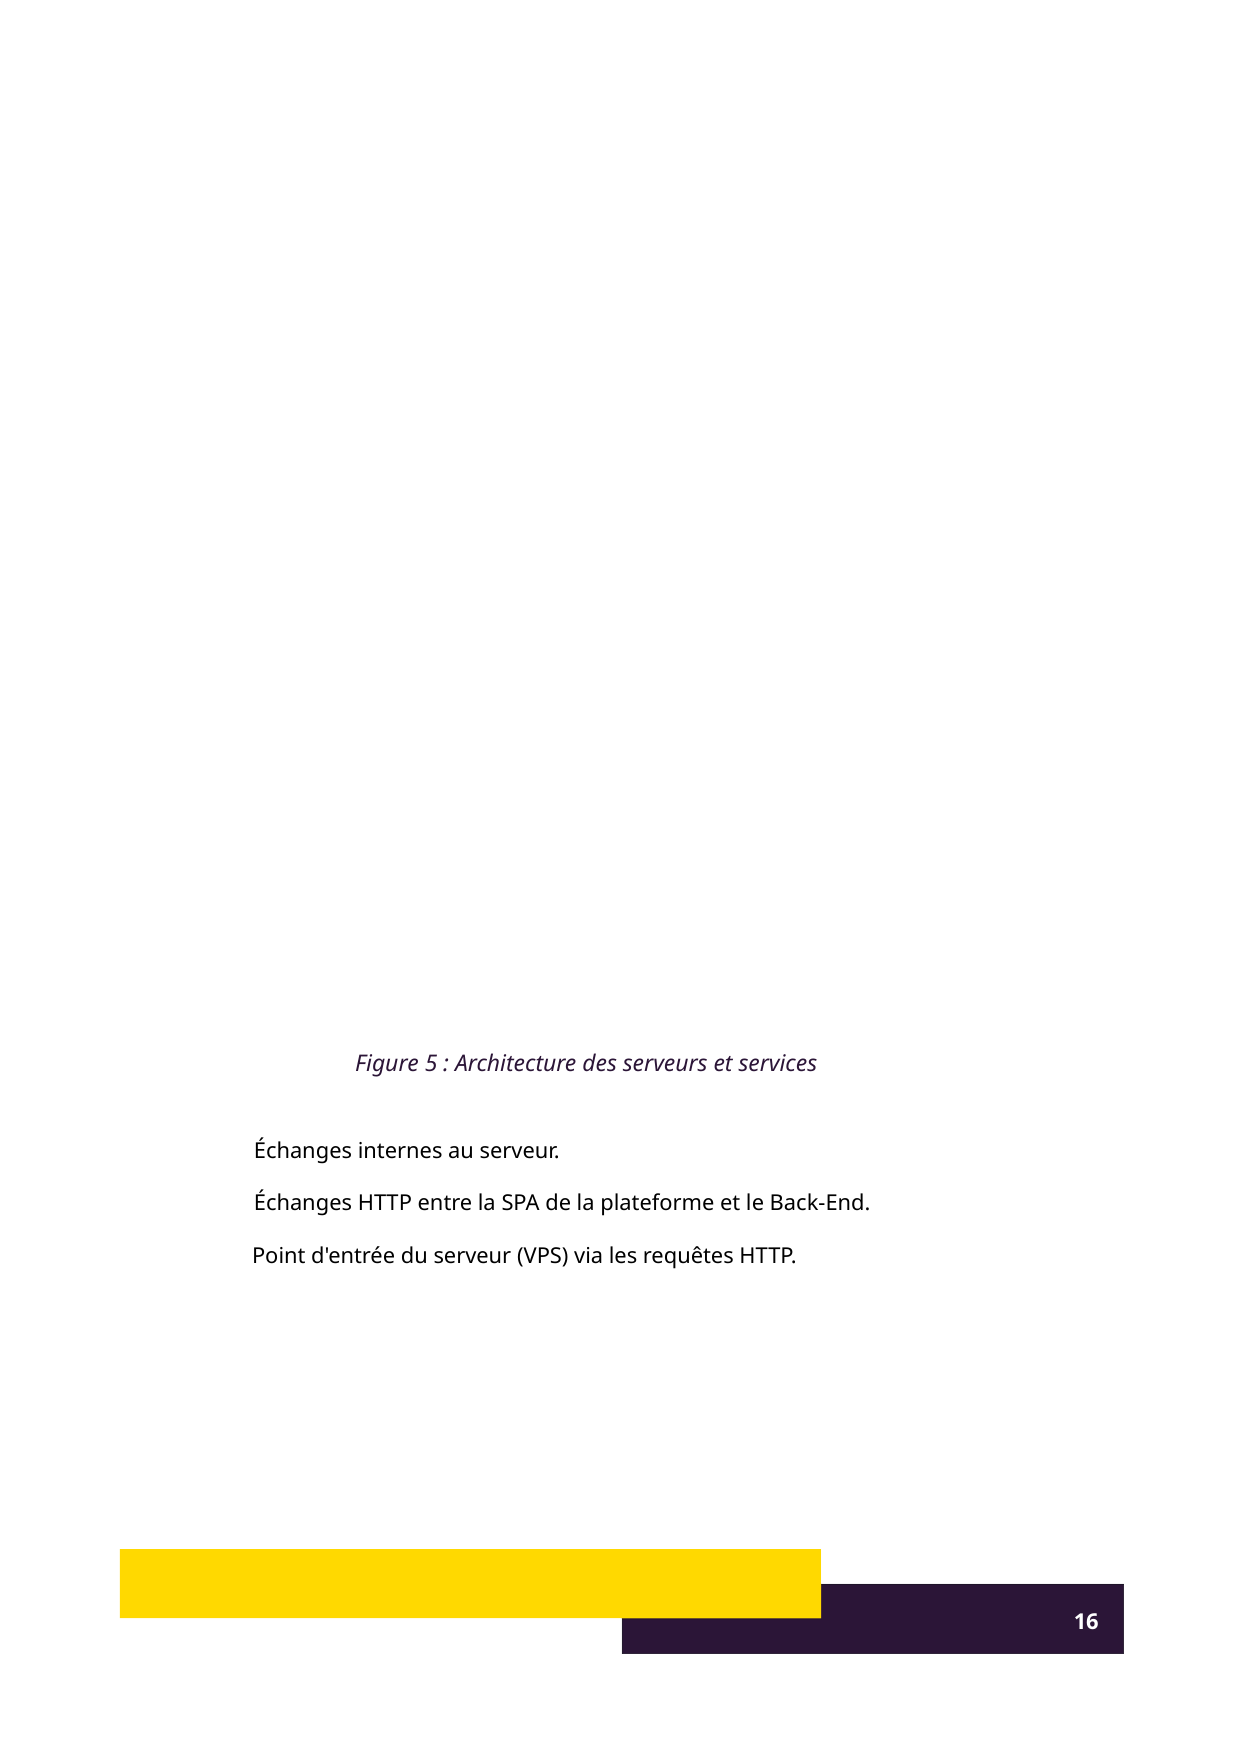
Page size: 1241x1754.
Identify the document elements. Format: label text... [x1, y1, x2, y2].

text Échanges HTTP entre la SPA de la plateforme et le Back-End. [118, 1187, 1122, 1217]
picture [119, 1549, 1124, 1654]
text Échanges internes au serveur. [118, 1135, 1122, 1164]
text Figure 5 : Architecture des serveurs et services [221, 140, 954, 1078]
text Point d'entrée du serveur (VPS) via les requêtes HTTP. [118, 1240, 1122, 1269]
